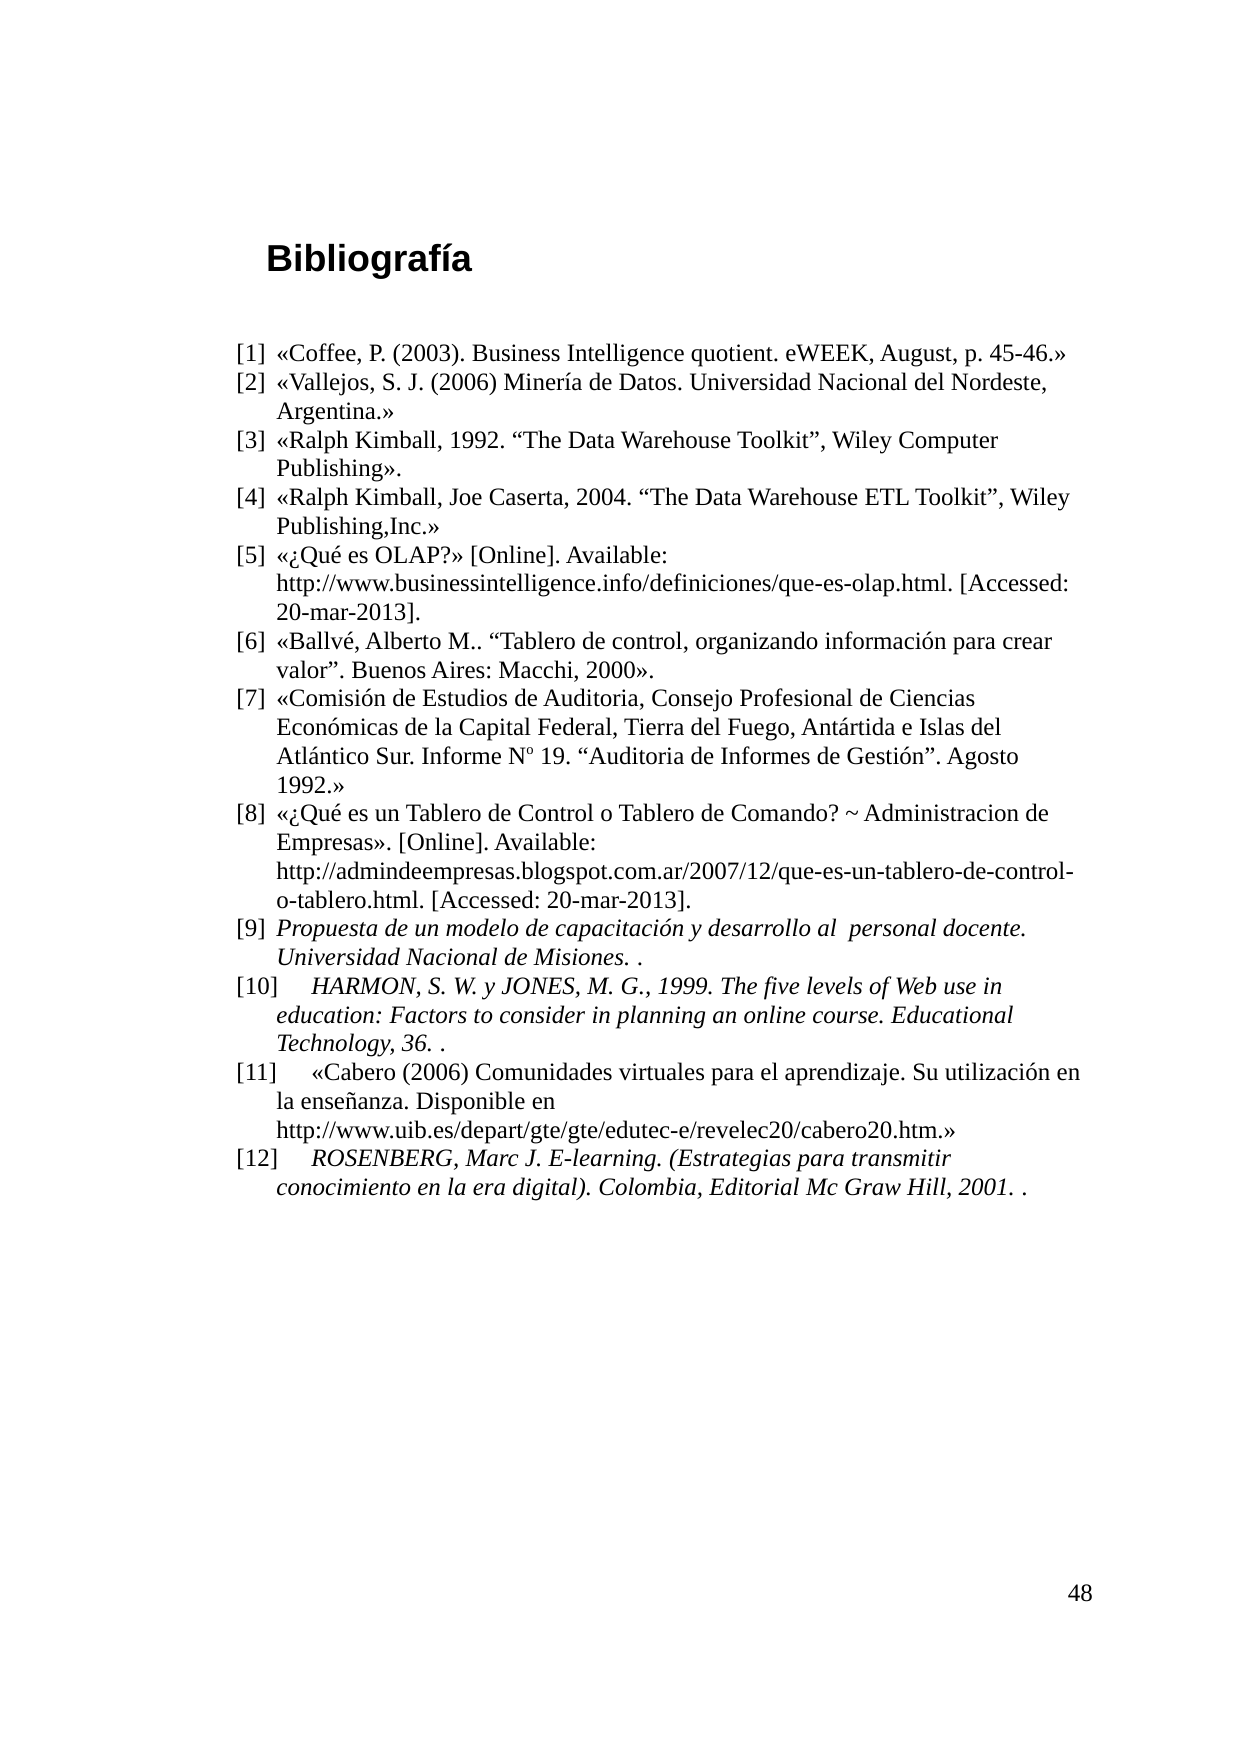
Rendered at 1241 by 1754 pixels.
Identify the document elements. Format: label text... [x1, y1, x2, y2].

text [12] ROSENBERG, Marc J. E-learning. (Estrategias para transmitir conocimiento en la era digital). Colombia, Editorial Mc Graw Hill, 2001. . [236, 1143, 1093, 1201]
text [10] HARMON, S. W. y JONES, M. G., 1999. The five levels of Web use in education: Factors to consider in planning an online course. Educational Technology, 36. . [236, 971, 1093, 1057]
text [9] Propuesta de un modelo de capacitación y desarrollo al personal docente. Universidad Nacional de Misiones. . [236, 913, 1093, 971]
text [8] «¿Qué es un Tablero de Control o Tablero de Comando? ~ Administracion de Empresas». [Online]. Available: http://admindeempresas.blogspot.com.ar/2007/12/que-es-un-tablero-de-control-o-tablero.html. [Accessed: 20-mar-2013]. [236, 798, 1093, 913]
text [3] «Ralph Kimball, 1992. “The Data Warehouse Toolkit”, Wiley Computer Publishing». [236, 425, 1093, 482]
subtitle Bibliografía [236, 236, 1093, 279]
text [5] «¿Qué es OLAP?» [Online]. Available: http://www.businessintelligence.info/definiciones/que-es-olap.html. [Accessed: 20-mar-2013]. [236, 540, 1093, 626]
text [11] «Cabero (2006) Comunidades virtuales para el aprendizaje. Su utilización en la enseñanza. Disponible en http://www.uib.es/depart/gte/gte/edutec-e/revelec20/cabero20.htm.» [236, 1057, 1093, 1143]
text [2] «Vallejos, S. J. (2006) Minería de Datos. Universidad Nacional del Nordeste, Argentina.» [236, 367, 1093, 425]
text [6] «Ballvé, Alberto M.. “Tablero de control, organizando información para crear valor”. Buenos Aires: Macchi, 2000». [236, 626, 1093, 683]
text [1] «Coffee, P. (2003). Business Intelligence quotient. eWEEK, August, p. 45-46.» [236, 338, 1093, 367]
text [4] «Ralph Kimball, Joe Caserta, 2004. “The Data Warehouse ETL Toolkit”, Wiley Publishing,Inc.» [236, 482, 1093, 540]
text [7] «Comisión de Estudios de Auditoria, Consejo Profesional de Ciencias Económicas de la Capital Federal, Tierra del Fuego, Antártida e Islas del Atlántico Sur. Informe No 19. “Auditoria de Informes de Gestión”. Agosto 1992.» [236, 683, 1093, 798]
